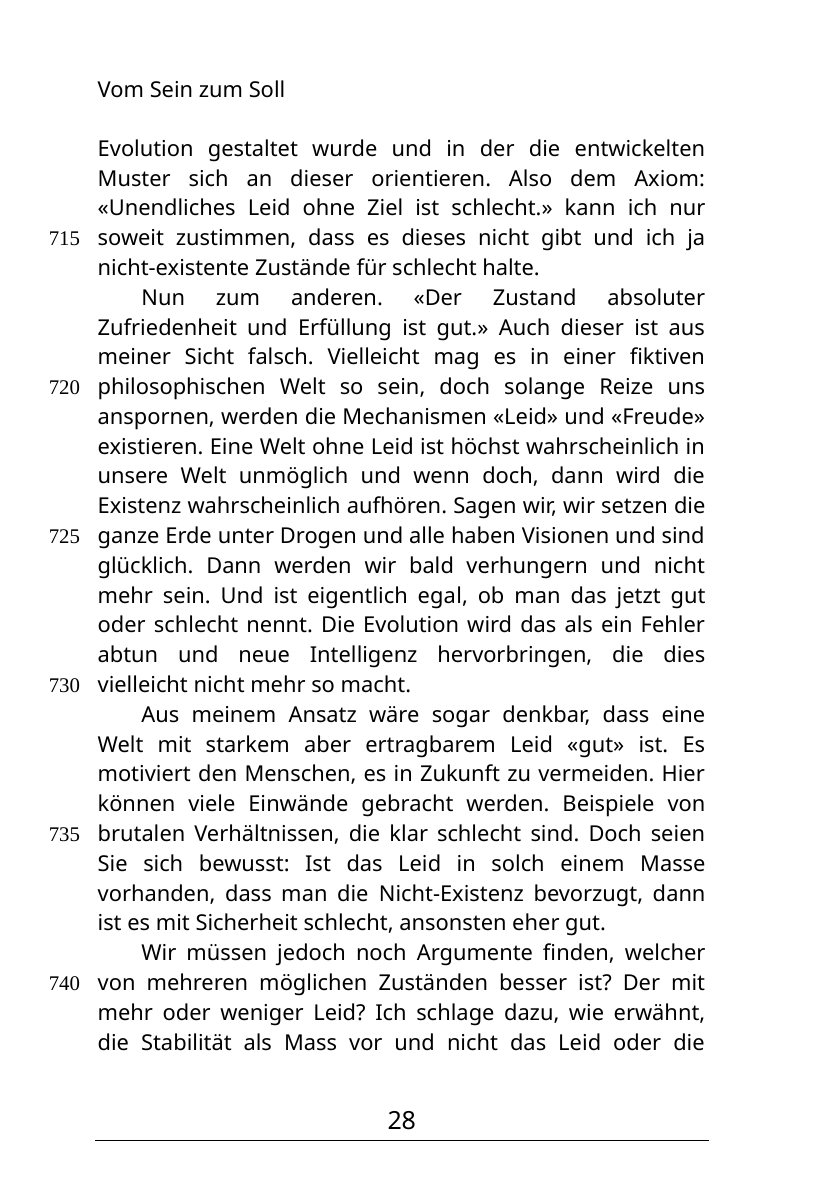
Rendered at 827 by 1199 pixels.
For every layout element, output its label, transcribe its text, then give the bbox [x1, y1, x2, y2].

text Aus meinem Ansatz wäre sogar denkbar, dass eine Welt mit starkem aber ertragbarem Leid «gut» ist. Es motiviert den Menschen, es in Zukunft zu vermeiden. Hier können viele Einwände gebracht werden. Beispiele von brutalen Verhältnissen, die klar schlecht sind. Doch seien Sie sich bewusst: Ist das Leid in solch einem Masse vorhanden, dass man die Nicht-Existenz bevorzugt, dann ist es mit Sicherheit schlecht, ansonsten eher gut. [97, 699, 706, 937]
text Wir müssen jedoch noch Argumente finden, welcher von mehreren möglichen Zuständen besser ist? Der mit mehr oder weniger Leid? Ich schlage dazu, wie erwähnt, die Stabilität als Mass vor und nicht das Leid oder die [97, 937, 706, 1056]
text Evolution gestaltet wurde und in der die entwickelten Muster sich an dieser orientieren. Also dem Axiom: «Unendliches Leid ohne Ziel ist schlecht.» kann ich nur soweit zustimmen, dass es dieses nicht gibt und ich ja nicht-existente Zustände für schlecht halte. [97, 133, 706, 282]
text Nun zum anderen. «Der Zustand absoluter Zufriedenheit und Erfüllung ist gut.» Auch dieser ist aus meiner Sicht falsch. Vielleicht mag es in einer fiktiven philosophischen Welt so sein, doch solange Reize uns anspornen, werden die Mechanismen «Leid» und «Freude» existieren. Eine Welt ohne Leid ist höchst wahrscheinlich in unsere Welt unmöglich und wenn doch, dann wird die Existenz wahrscheinlich aufhören. Sagen wir, wir setzen die ganze Erde unter Drogen und alle haben Visionen und sind glücklich. Dann werden wir bald verhungern und nicht mehr sein. Und ist eigentlich egal, ob man das jetzt gut oder schlecht nennt. Die Evolution wird das als ein Fehler abtun und neue Intelligenz hervorbringen, die dies vielleicht nicht mehr so macht. [97, 282, 706, 699]
